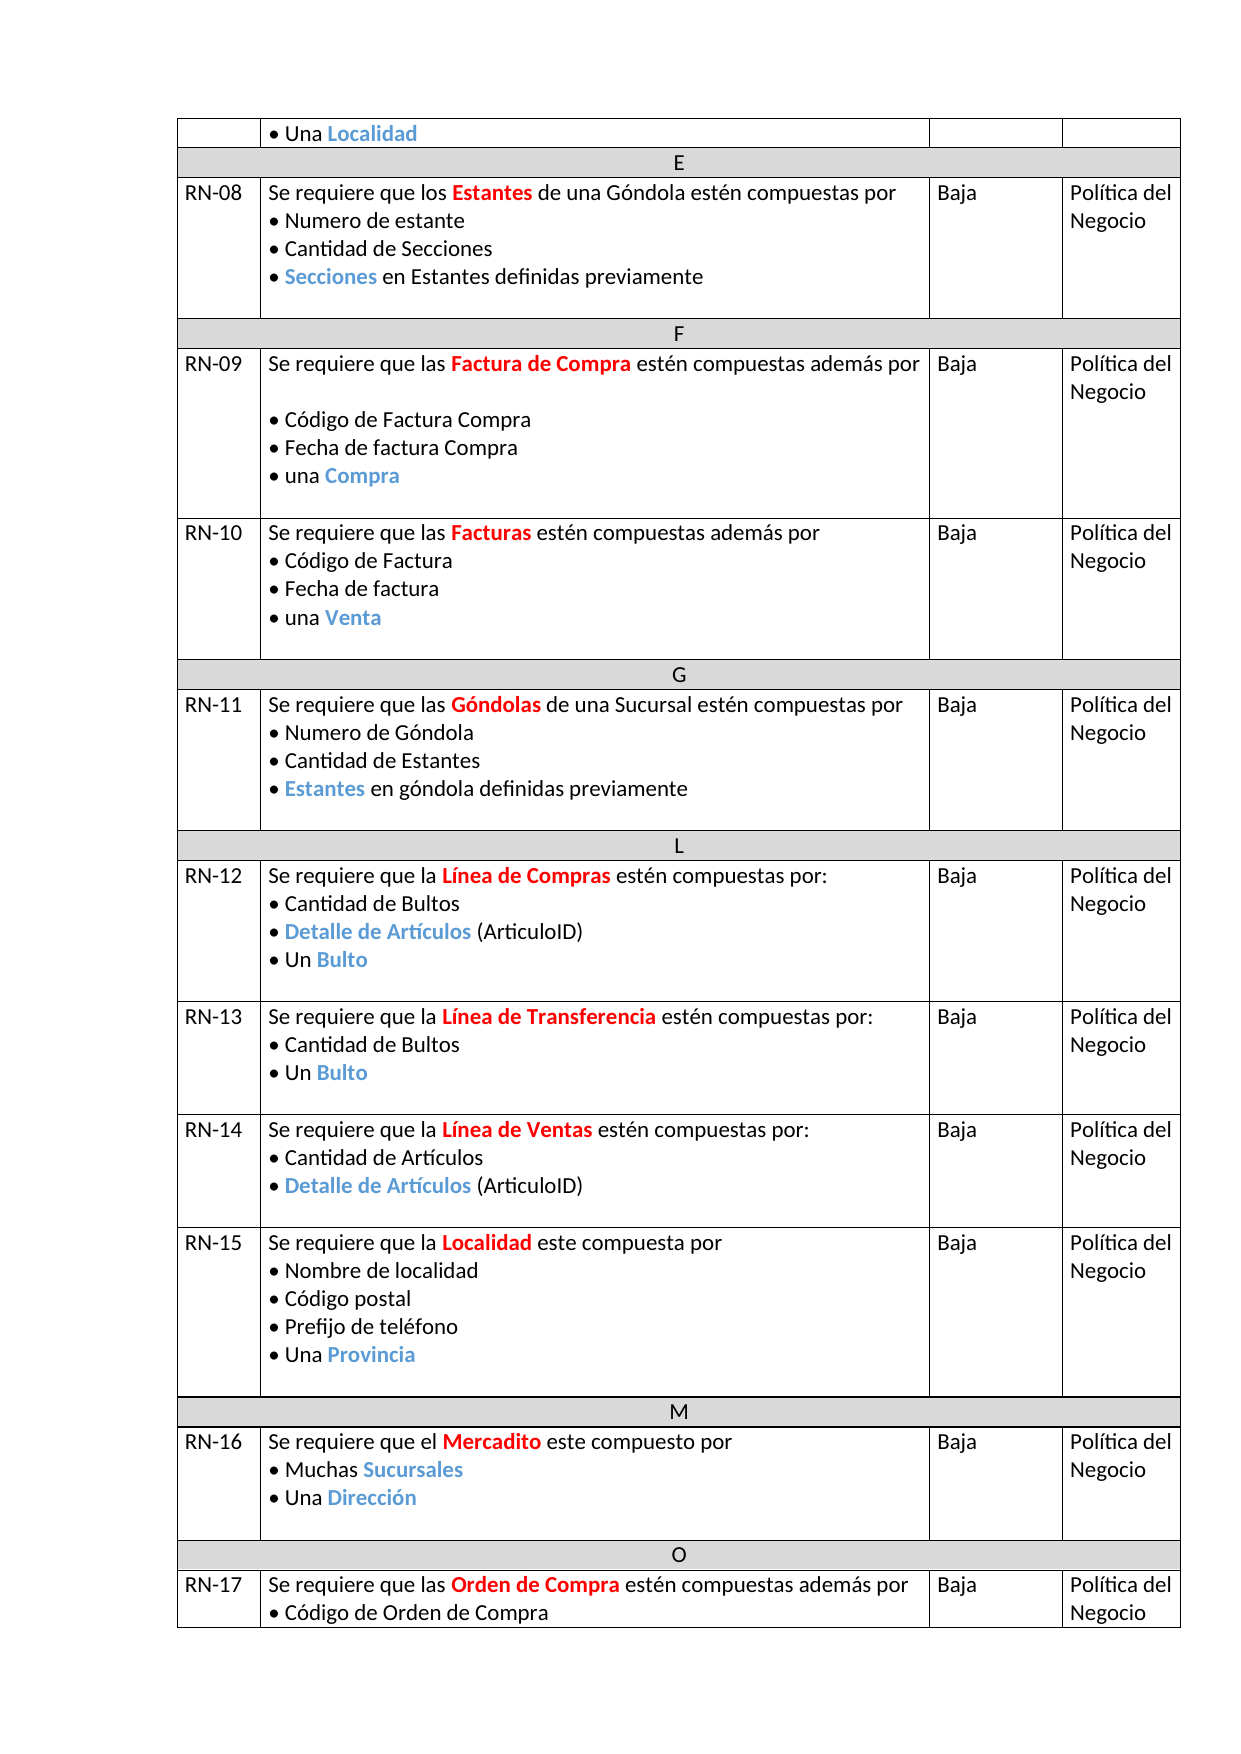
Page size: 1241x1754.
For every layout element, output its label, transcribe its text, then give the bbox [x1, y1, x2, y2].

table_cell [1063, 119, 1180, 147]
table_cell Baja [930, 1571, 1062, 1627]
table_cell RN-08 [178, 178, 260, 318]
table_cell RN-09 [178, 349, 260, 517]
table_cell Baja [930, 1428, 1062, 1539]
table_cell Se requiere que las Facturas estén compuestas además por • Código de Factura • Fecha de factura • una Venta [261, 519, 929, 659]
table_cell Baja [930, 861, 1062, 1001]
table_cell Política del Negocio [1063, 1428, 1180, 1539]
table_cell RN-10 [178, 519, 260, 659]
table_cell Se requiere que las Góndolas de una Sucursal estén compuestas por • Numero de Góndola • Cantidad de Estantes • Estantes en góndola definidas previamente [261, 690, 929, 830]
table_cell Se requiere que la Línea de Ventas estén compuestas por: • Cantidad de Artículos • Detalle de Artículos (ArticuloID) [261, 1115, 929, 1227]
table_cell F [178, 319, 1180, 348]
table_cell Baja [930, 1002, 1062, 1114]
table_cell M [178, 1398, 1180, 1426]
table_cell Política del Negocio [1063, 861, 1180, 1001]
table_cell Política del Negocio [1063, 1228, 1180, 1396]
table_cell Política del Negocio [1063, 1002, 1180, 1114]
table_cell L [178, 831, 1180, 860]
table_cell Política del Negocio [1063, 519, 1180, 659]
table_cell [178, 119, 260, 147]
table_cell Se requiere que las Orden de Compra estén compuestas además por • Código de Orden de Compra [261, 1571, 929, 1627]
table_cell RN-17 [178, 1571, 260, 1627]
table_cell Política del Negocio [1063, 690, 1180, 830]
table_cell Baja [930, 519, 1062, 659]
table_cell Se requiere que la Línea de Compras estén compuestas por: • Cantidad de Bultos • Detalle de Artículos (ArticuloID) • Un Bulto [261, 861, 929, 1001]
table_cell Se requiere que el Mercadito este compuesto por • Muchas Sucursales • Una Dirección [261, 1428, 929, 1539]
table_cell E [178, 148, 1180, 177]
table_cell RN-14 [178, 1115, 260, 1227]
table_cell Política del Negocio [1063, 1115, 1180, 1227]
table_cell Política del Negocio [1063, 349, 1180, 517]
table_cell RN-13 [178, 1002, 260, 1114]
table_cell RN-11 [178, 690, 260, 830]
table_cell Se requiere que las Factura de Compra estén compuestas además por • Código de Factura Compra • Fecha de factura Compra • una Compra [261, 349, 929, 517]
table_cell Se requiere que la Localidad este compuesta por • Nombre de localidad • Código postal • Prefijo de teléfono • Una Provincia [261, 1228, 929, 1396]
table_cell O [178, 1541, 1180, 1569]
table_cell Política del Negocio [1063, 1571, 1180, 1627]
table_cell Baja [930, 349, 1062, 517]
table_cell RN-16 [178, 1428, 260, 1539]
table_cell Baja [930, 1228, 1062, 1396]
table_cell RN-12 [178, 861, 260, 1001]
table_cell Se requiere que los Estantes de una Góndola estén compuestas por • Numero de estante • Cantidad de Secciones • Secciones en Estantes definidas previamente [261, 178, 929, 318]
table_cell Baja [930, 1115, 1062, 1227]
table_cell Política del Negocio [1063, 178, 1180, 318]
table_cell G [178, 660, 1180, 689]
table_cell RN-15 [178, 1228, 260, 1396]
table_cell Baja [930, 178, 1062, 318]
table_cell • Una Localidad [261, 119, 929, 147]
table_cell [930, 119, 1062, 147]
table_cell Se requiere que la Línea de Transferencia estén compuestas por: • Cantidad de Bultos • Un Bulto [261, 1002, 929, 1114]
table_cell Baja [930, 690, 1062, 830]
